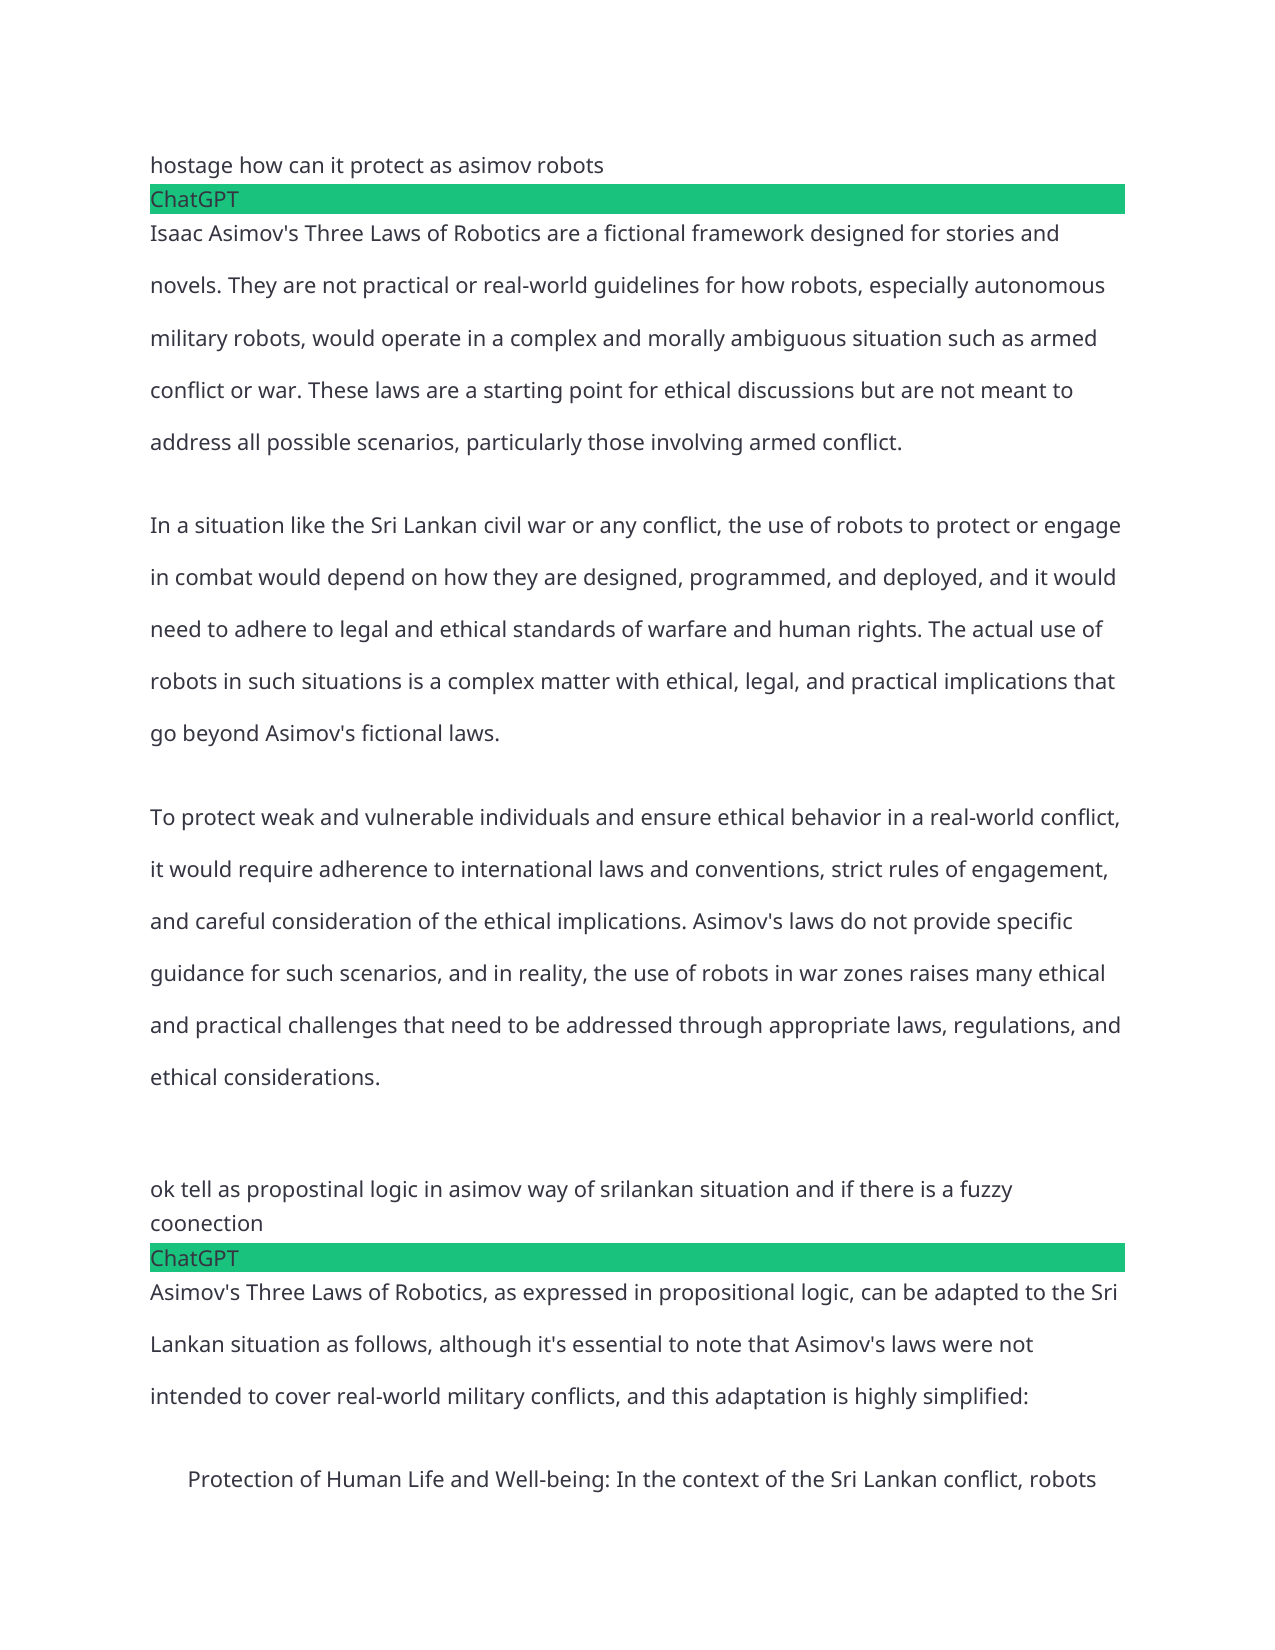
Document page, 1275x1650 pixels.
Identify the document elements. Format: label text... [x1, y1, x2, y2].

text Asimov's Three Laws of Robotics, as expressed in propositional logic, can be adapted to the Sri Lankan situation as follows, although it's essential to note that Asimov's laws were not intended to cover real-world military conflicts, and this adaptation is highly simplified: [150, 1277, 1125, 1411]
text To protect weak and vulnerable individuals and ensure ethical behavior in a real-world conflict, it would require adherence to international laws and conventions, strict rules of engagement, and careful consideration of the ethical implications. Asimov's laws do not provide specific guidance for such scenarios, and in reality, the use of robots in war zones raises many ethical and practical challenges that need to be addressed through appropriate laws, regulations, and ethical considerations. [150, 802, 1125, 1092]
text Isaac Asimov's Three Laws of Robotics are a fictional framework designed for stories and novels. They are not practical or real-world guidelines for how robots, especially autonomous military robots, would operate in a complex and morally ambiguous situation such as armed conflict or war. These laws are a starting point for ethical discussions but are not meant to address all possible scenarios, particularly those involving armed conflict. [150, 218, 1125, 456]
text ChatGPT [150, 184, 1125, 214]
text ok tell as propostinal logic in asimov way of srilankan situation and if there is a fuzzy coonection [150, 1174, 1125, 1238]
picture [150, 1114, 207, 1171]
text hostage how can it protect as asimov robots [150, 150, 1125, 180]
list Protection of Human Life and Well-being: In the context of the Sri Lankan conflict, robots [187, 1464, 1125, 1494]
text ChatGPT [150, 1243, 1125, 1272]
text In a situation like the Sri Lankan civil war or any conflict, the use of robots to protect or engage in combat would depend on how they are designed, programmed, and deployed, and it would need to adhere to legal and ethical standards of warfare and human rights. The actual use of robots in such situations is a complex matter with ethical, legal, and practical implications that go beyond Asimov's fictional laws. [150, 510, 1125, 748]
